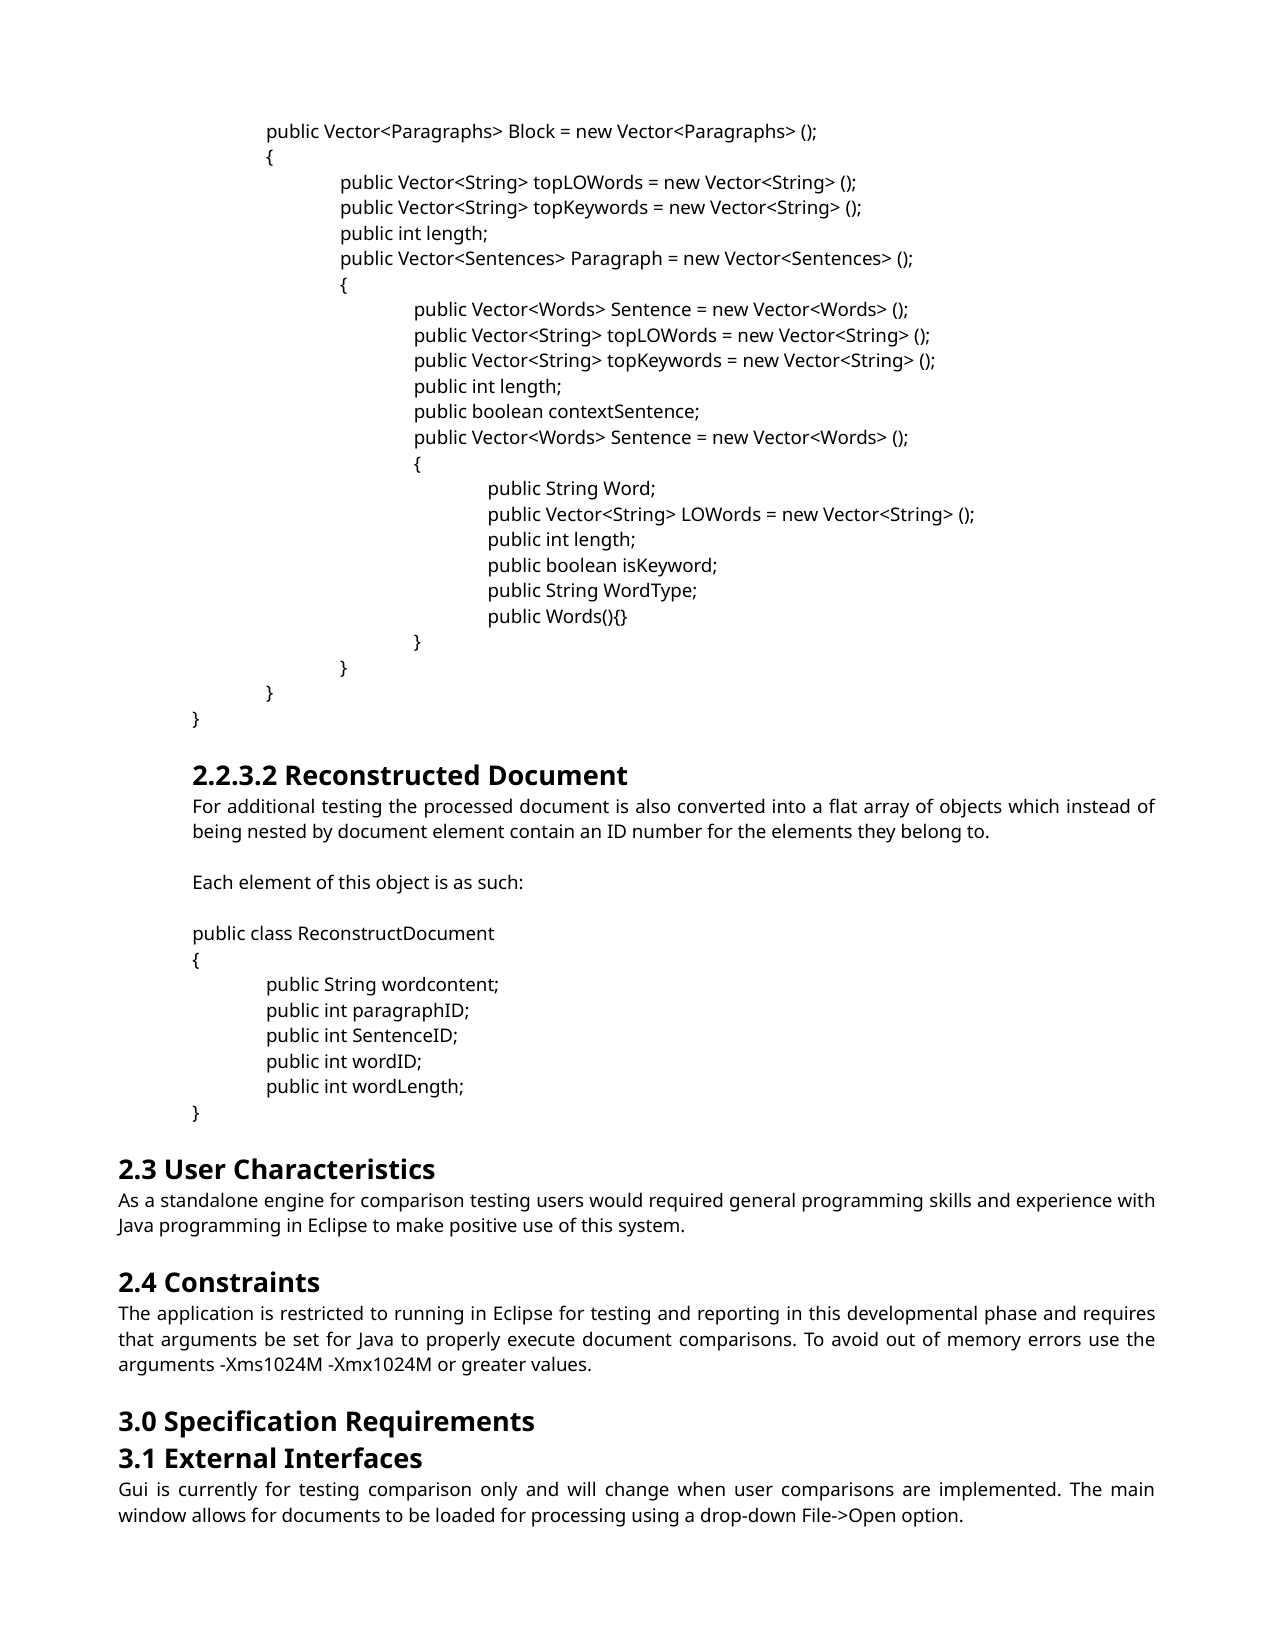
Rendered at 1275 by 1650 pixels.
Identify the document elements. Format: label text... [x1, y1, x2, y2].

text public Vector<Sentences> Paragraph = new Vector<Sentences> (); [192, 246, 1157, 271]
text The application is restricted to running in Eclipse for testing and reporting in this developmental phase and requires that arguments be set for Java to properly execute document comparisons. To avoid out of memory errors use the arguments -Xms1024M -Xmx1024M or greater values. [118, 1301, 1157, 1377]
text { public Vector<Words> Sentence = new Vector<Words> (); [192, 271, 1157, 322]
text public boolean contextSentence; [192, 399, 1157, 424]
text As a standalone engine for comparison testing users would required general programming skills and experience with Java programming in Eclipse to make positive use of this system. [118, 1187, 1157, 1238]
text } [192, 654, 1157, 679]
text } [192, 705, 1157, 731]
text } [192, 1099, 1157, 1125]
text public Vector<Paragraphs> Block = new Vector<Paragraphs> (); [192, 118, 1157, 144]
text 3.0 Specification Requirements [44, 1403, 1157, 1439]
text public class ReconstructDocument [192, 921, 1157, 946]
text Each element of this object is as such: [192, 869, 1157, 895]
text public int paragraphID; [192, 997, 1157, 1023]
text public Vector<String> topKeywords = new Vector<String> (); [192, 348, 1157, 373]
text public Vector<String> LOWords = new Vector<String> (); [192, 501, 1157, 526]
text 2.4 Constraints [118, 1264, 1157, 1301]
text public int length; [192, 373, 1157, 399]
text public int SentenceID; [192, 1023, 1157, 1048]
text public int wordLength; [192, 1074, 1157, 1099]
text public int length; [192, 220, 1157, 246]
text public int length; [192, 526, 1157, 552]
text public Vector<String> topLOWords = new Vector<String> (); [192, 169, 1157, 195]
text Gui is currently for testing comparison only and will change when user comparisons are implemented. The main window allows for documents to be loaded for processing using a drop-down File->Open option. [118, 1476, 1157, 1527]
text public String Word; [192, 475, 1157, 501]
text public Vector<String> topKeywords = new Vector<String> (); [192, 195, 1157, 220]
text public boolean isKeyword; [192, 552, 1157, 577]
text 2.2.3.2 Reconstructed Document [192, 756, 1157, 793]
text public String wordcontent; [192, 972, 1157, 997]
text { [192, 946, 1157, 972]
text For additional testing the processed document is also converted into a flat array of objects which instead of being nested by document element contain an ID number for the elements they belong to. [192, 793, 1157, 844]
text } [192, 628, 1157, 654]
text public Vector<Words> Sentence = new Vector<Words> (); [192, 424, 1157, 450]
text public Vector<String> topLOWords = new Vector<String> (); [192, 322, 1157, 348]
text public int wordID; [192, 1048, 1157, 1074]
text public String WordType; [192, 577, 1157, 603]
text { [192, 450, 1157, 475]
text 3.1 External Interfaces [118, 1439, 1157, 1476]
text { [192, 144, 1157, 169]
text } [192, 679, 1157, 705]
text public Words(){} [192, 603, 1157, 628]
text 2.3 User Characteristics [118, 1150, 1157, 1187]
